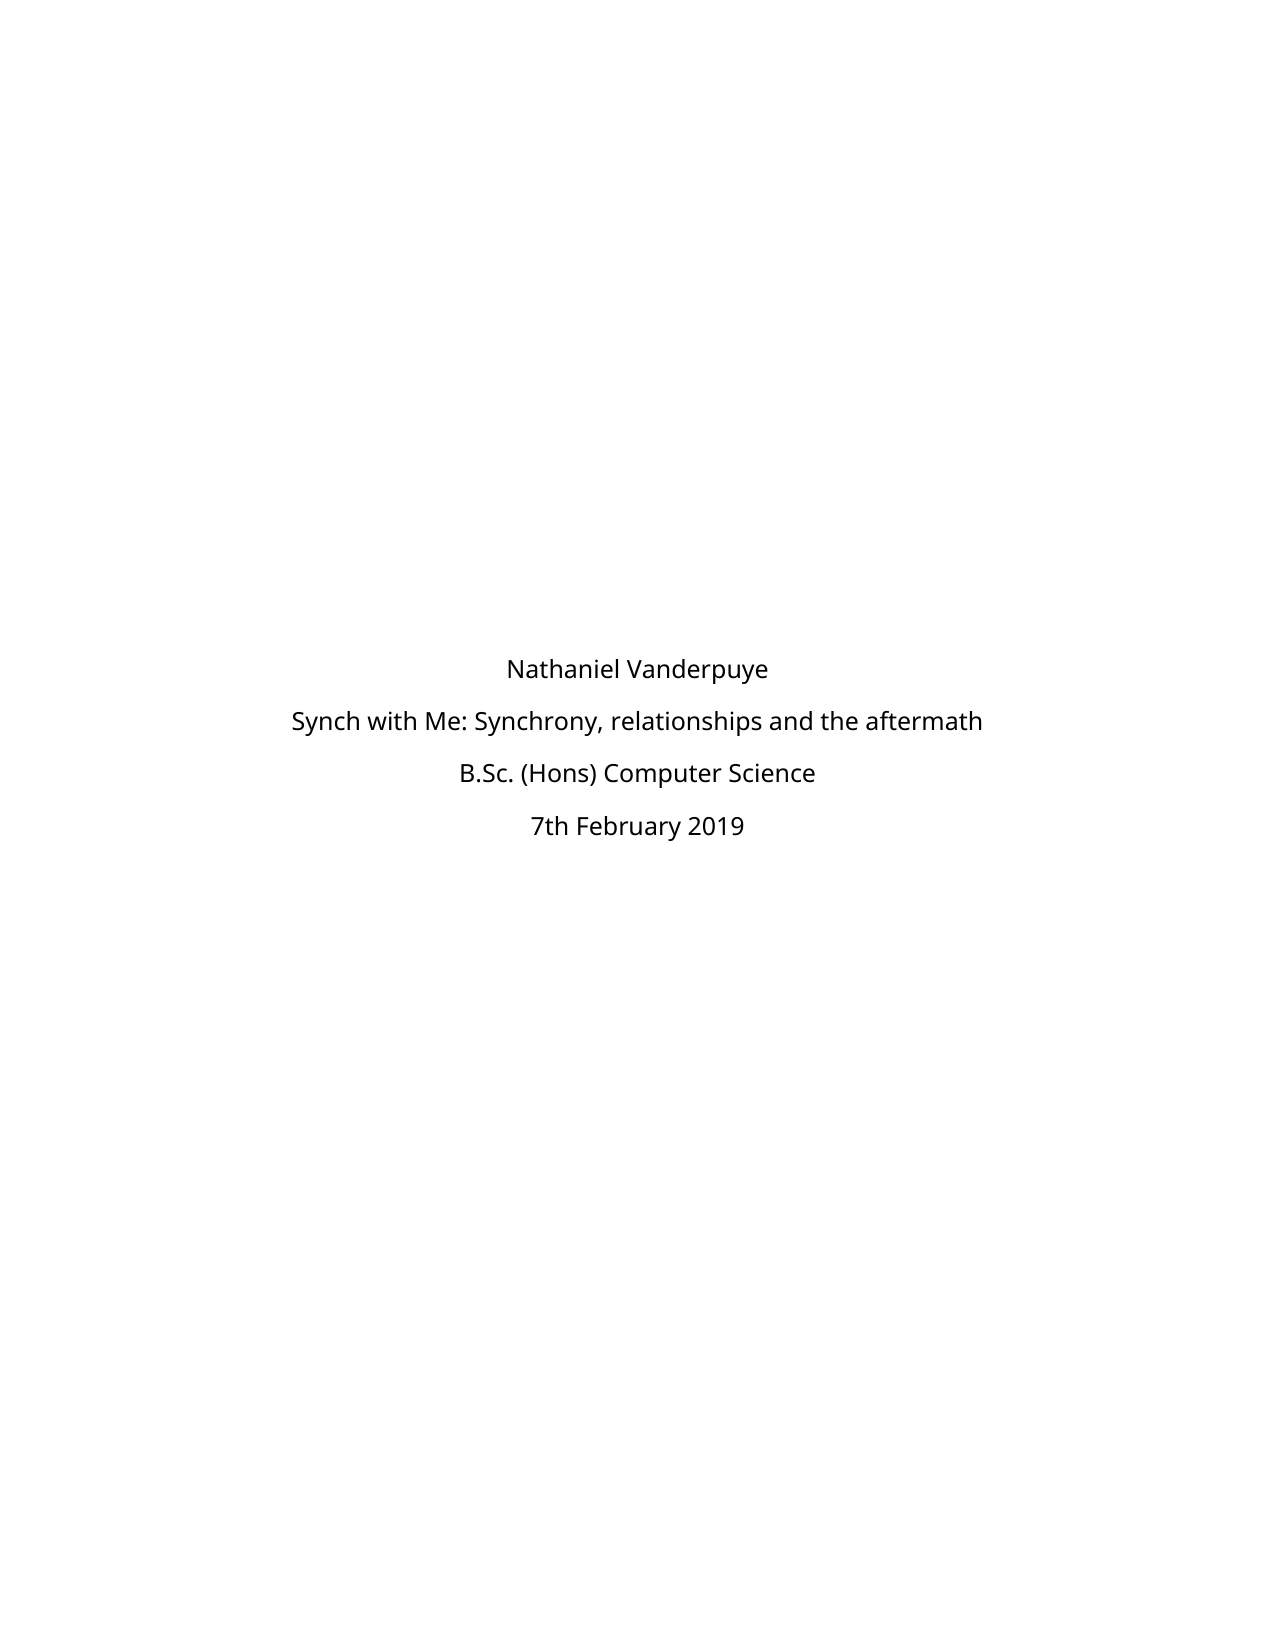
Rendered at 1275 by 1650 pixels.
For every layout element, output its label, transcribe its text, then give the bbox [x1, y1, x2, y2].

text Nathaniel Vanderpuye [150, 651, 1125, 685]
text B.Sc. (Hons) Computer Science [150, 756, 1125, 790]
text 7th February 2019 [150, 808, 1125, 843]
text Synch with Me: Synchrony, relationships and the aftermath [150, 704, 1125, 738]
